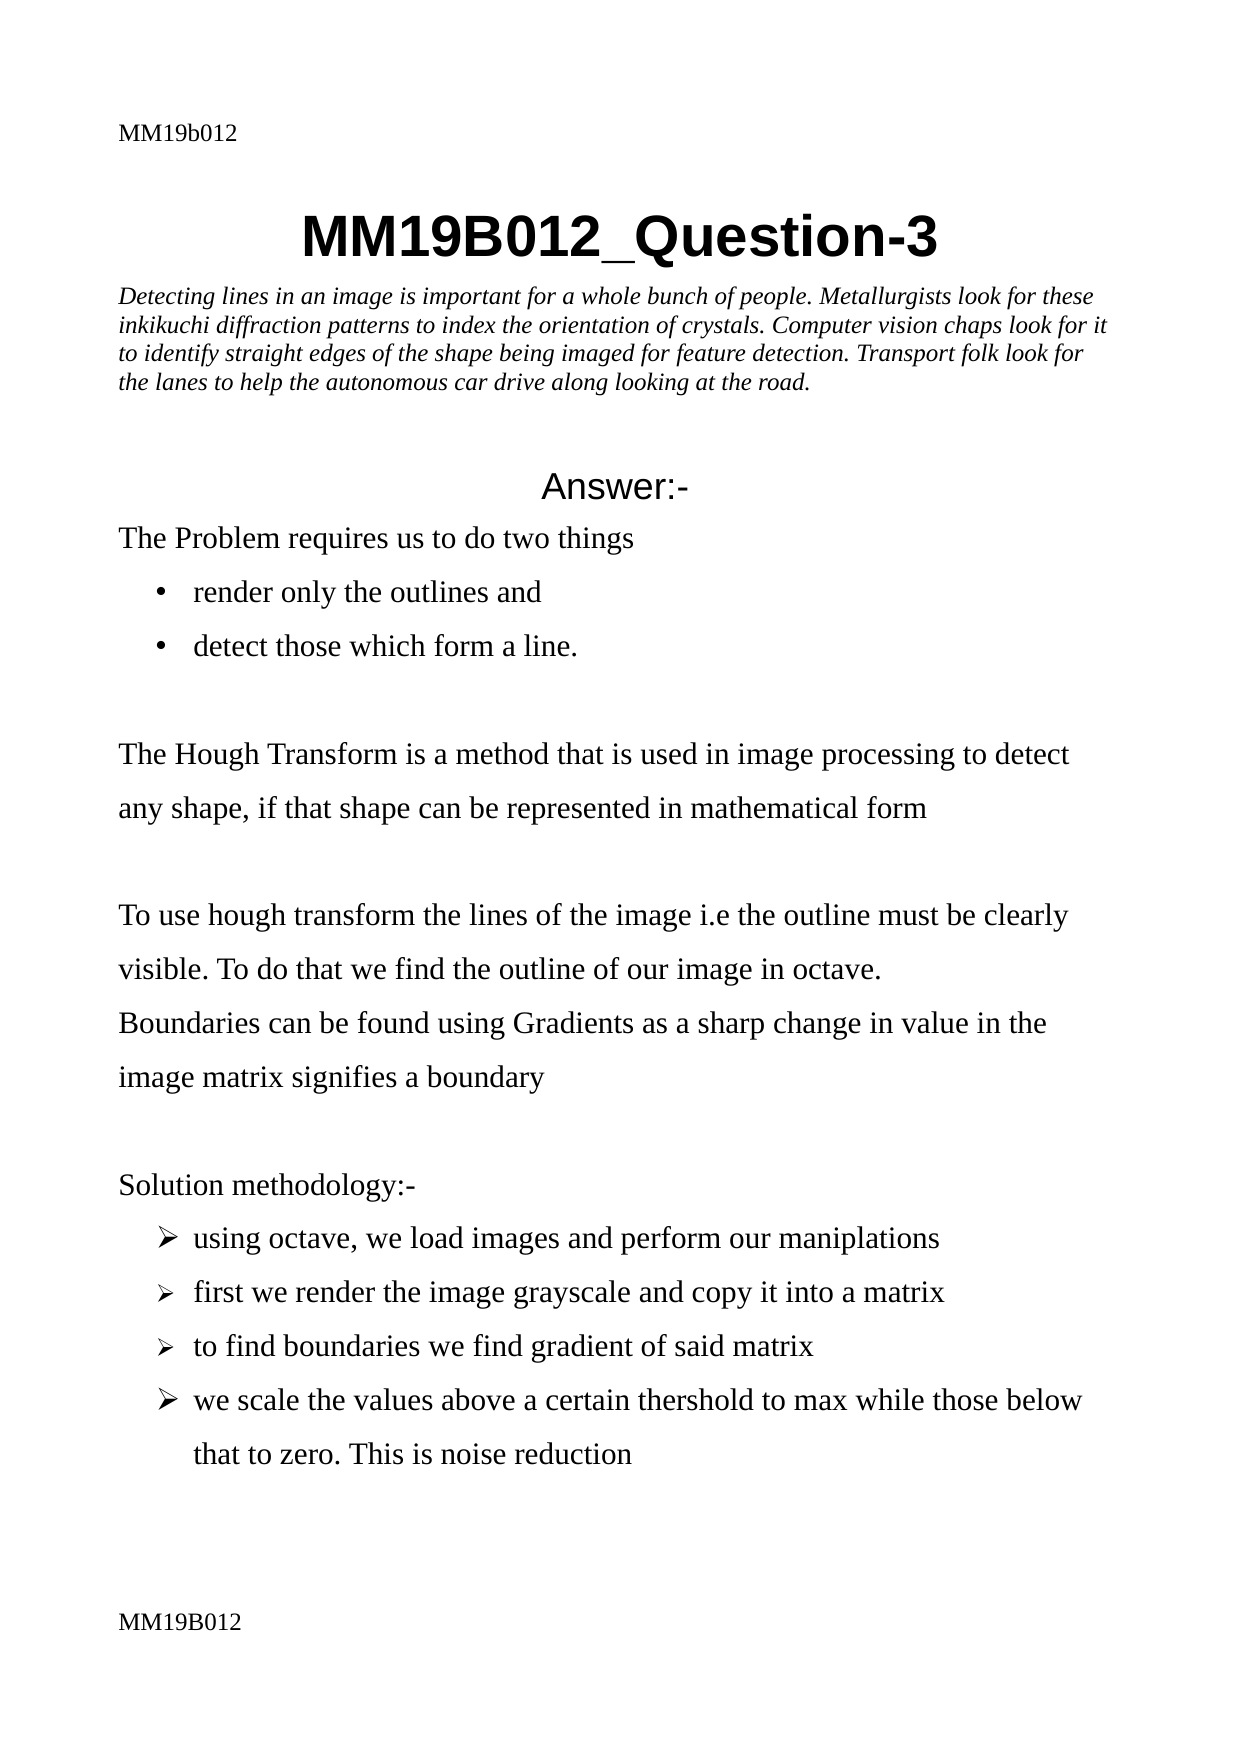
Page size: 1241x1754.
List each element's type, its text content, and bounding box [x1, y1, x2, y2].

list detect those which form a line. [156, 627, 1122, 663]
title MM19B012_Question-3 [118, 201, 1122, 268]
text The Hough Transform is a method that is used in image processing to detect any shape, if that shape can be represented in mathematical form [118, 735, 1122, 825]
list first we render the image grayscale and copy it into a matrix [156, 1274, 1122, 1309]
text Detecting lines in an image is important for a whole bunch of people. Metallurgists look for these inkikuchi diffraction patterns to index the orientation of crystals. Computer vision chaps look for it to identify straight edges of the shape being imaged for feature detection. Transport folk look for the lanes to help the autonomous car drive along looking at the road. [118, 281, 1122, 396]
list render only the outlines and [156, 573, 1122, 609]
text To use hough transform the lines of the image i.e the outline must be clearly visible. To do that we find the outline of our image in octave. [118, 897, 1122, 986]
text The Problem requires us to do two things [118, 520, 1122, 556]
list to find boundaries we find gradient of said matrix [156, 1327, 1122, 1363]
text Solution methodology:- [118, 1166, 1122, 1202]
list using octave, we load images and perform our maniplations [156, 1220, 1122, 1256]
list we scale the values above a certain thershold to max while those below that to zero. This is noise reduction [156, 1381, 1122, 1471]
subtitle Answer:- [118, 464, 1122, 507]
text Boundaries can be found using Gradients as a sharp change in value in the image matrix signifies a boundary [118, 1004, 1122, 1094]
